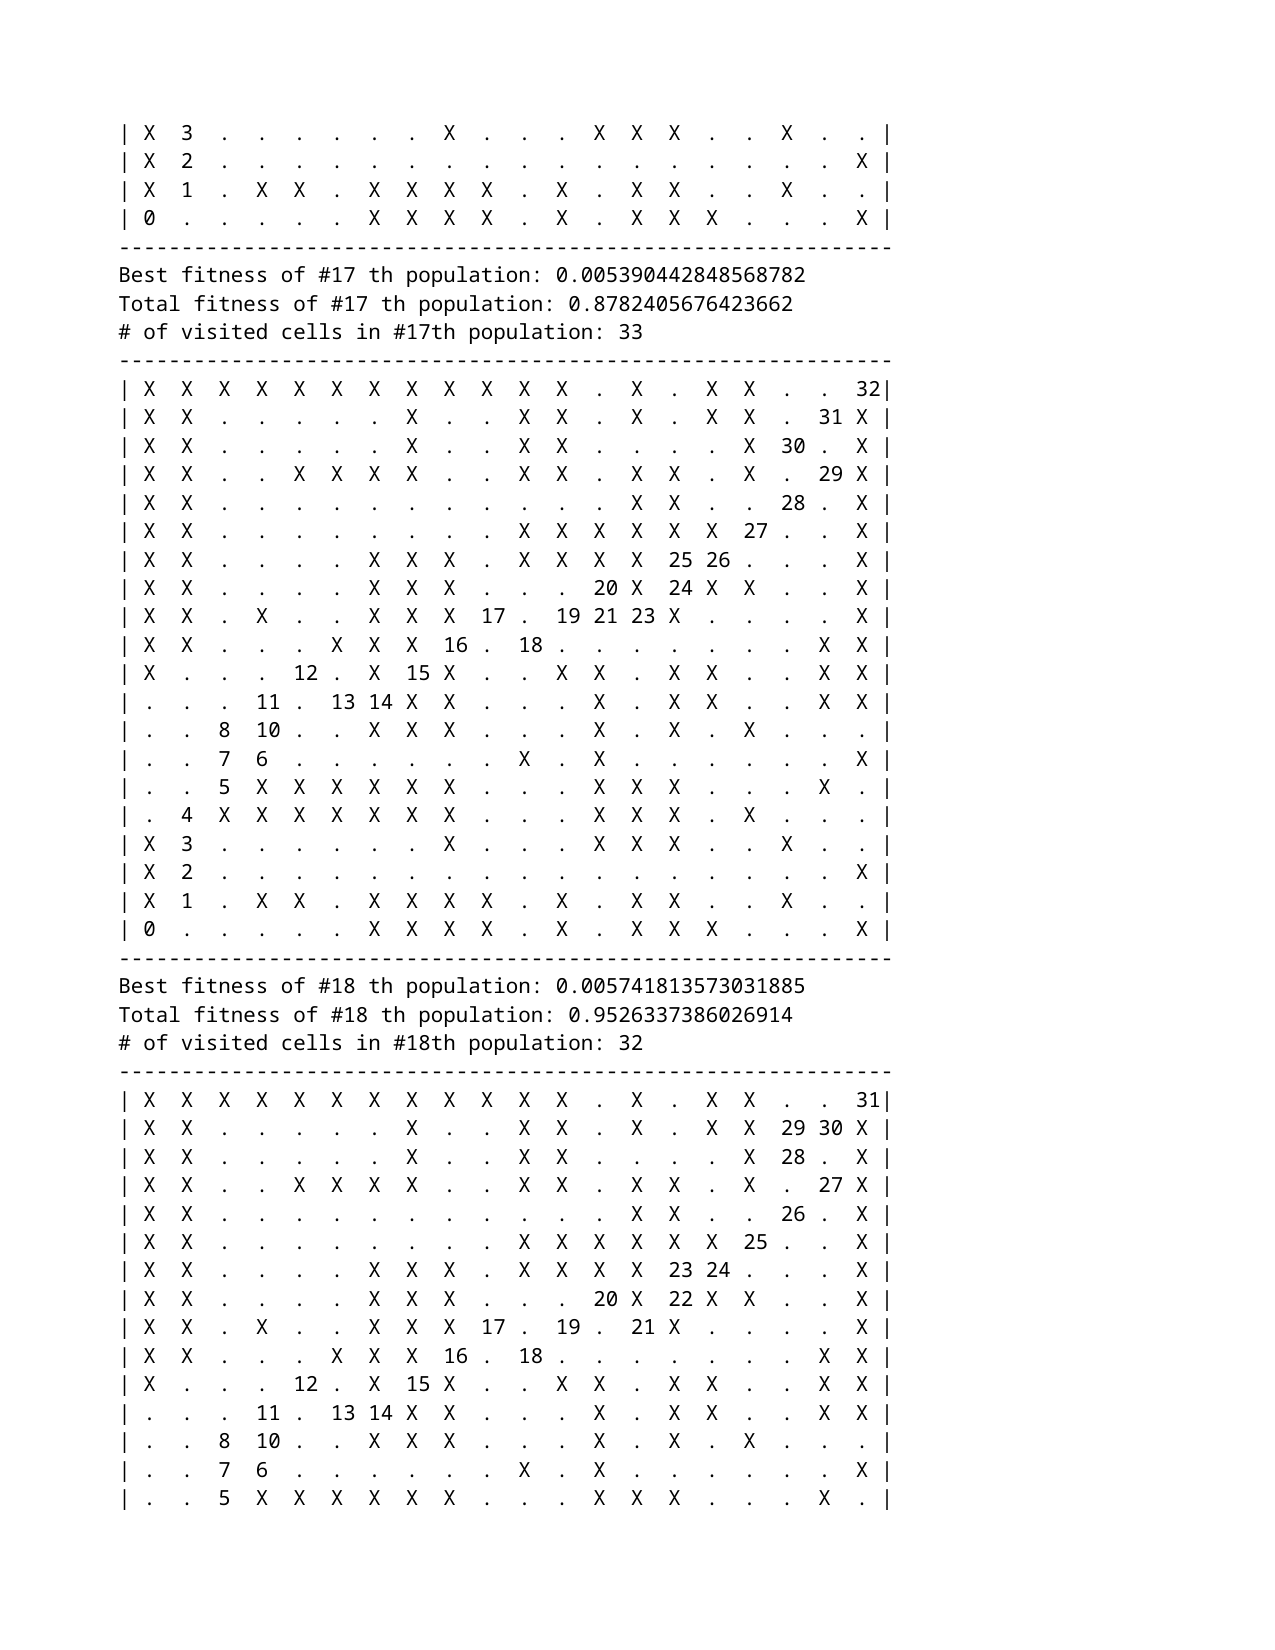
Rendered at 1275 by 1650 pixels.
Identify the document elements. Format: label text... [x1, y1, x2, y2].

text -------------------------------------------------------------- [118, 1057, 1157, 1085]
text | X X . . . . X X X . . . 20 X 22 X X . . X | [118, 1284, 1157, 1312]
text Total fitness of #18 th population: 0.9526337386026914 [118, 1000, 1157, 1028]
text | X X . . . X X X 16 . 18 . . . . . . . X X | [118, 630, 1157, 658]
text | X 2 . . . . . . . . . . . . . . . . . X | [118, 857, 1157, 886]
text | . . . 11 . 13 14 X X . . . X . X X . . X X | [118, 687, 1157, 715]
text | X X . . . . . . . . . . . X X . . 28 . X | [118, 488, 1157, 516]
text | X X . . . . . . . . X X X X X X 27 . . X | [118, 516, 1157, 545]
text | X 3 . . . . . . X . . . X X X . . X . . | [118, 118, 1157, 147]
text | X X . . . . X X X . X X X X 25 26 . . . X | [118, 545, 1157, 573]
text | X . . . 12 . X 15 X . . X X . X X . . X X | [118, 1369, 1157, 1398]
text | X X . . X X X X . . X X . X X . X . 27 X | [118, 1170, 1157, 1199]
text # of visited cells in #17th population: 33 [118, 317, 1157, 346]
text | X X X X X X X X X X X X . X . X X . . 32| [118, 374, 1157, 402]
text | X X . . . . . X . . X X . X . X X 29 30 X | [118, 1113, 1157, 1142]
text | X X . . . X X X 16 . 18 . . . . . . . X X | [118, 1341, 1157, 1369]
text | 0 . . . . . X X X X . X . X X X . . . X | [118, 203, 1157, 232]
text | X X . . . . . . . . X X X X X X 25 . . X | [118, 1227, 1157, 1256]
text | X X . . . . . X . . X X . . . . X 30 . X | [118, 431, 1157, 459]
text | X X . X . . X X X 17 . 19 21 23 X . . . . X | [118, 602, 1157, 630]
text | X X X X X X X X X X X X . X . X X . . 31| [118, 1085, 1157, 1113]
text | . . 8 10 . . X X X . . . X . X . X . . . | [118, 1426, 1157, 1455]
text Total fitness of #17 th population: 0.8782405676423662 [118, 289, 1157, 317]
text | . . . 11 . 13 14 X X . . . X . X X . . X X | [118, 1398, 1157, 1426]
text | X X . X . . X X X 17 . 19 . 21 X . . . . X | [118, 1312, 1157, 1341]
text -------------------------------------------------------------- [118, 943, 1157, 971]
text | . . 7 6 . . . . . . X . X . . . . . . X | [118, 744, 1157, 772]
text -------------------------------------------------------------- [118, 346, 1157, 374]
text | X 2 . . . . . . . . . . . . . . . . . X | [118, 147, 1157, 175]
text | X . . . 12 . X 15 X . . X X . X X . . X X | [118, 658, 1157, 687]
text Best fitness of #18 th population: 0.005741813573031885 [118, 971, 1157, 1000]
text | . . 5 X X X X X X . . . X X X . . . X . | [118, 1483, 1157, 1512]
text | . . 8 10 . . X X X . . . X . X . X . . . | [118, 715, 1157, 744]
text | X X . . . . X X X . X X X X 23 24 . . . X | [118, 1256, 1157, 1284]
text | X X . . . . . . . . . . . X X . . 26 . X | [118, 1199, 1157, 1227]
text | 0 . . . . . X X X X . X . X X X . . . X | [118, 914, 1157, 943]
text | X X . . . . . X . . X X . . . . X 28 . X | [118, 1142, 1157, 1170]
text | . . 5 X X X X X X . . . X X X . . . X . | [118, 772, 1157, 801]
text | . . 7 6 . . . . . . X . X . . . . . . X | [118, 1455, 1157, 1483]
text -------------------------------------------------------------- [118, 232, 1157, 260]
text | X X . . . . . X . . X X . X . X X . 31 X | [118, 402, 1157, 431]
text | X 1 . X X . X X X X . X . X X . . X . . | [118, 886, 1157, 914]
text Best fitness of #17 th population: 0.005390442848568782 [118, 260, 1157, 289]
text | X X . . X X X X . . X X . X X . X . 29 X | [118, 459, 1157, 488]
text | X 1 . X X . X X X X . X . X X . . X . . | [118, 175, 1157, 203]
text | X X . . . . X X X . . . 20 X 24 X X . . X | [118, 573, 1157, 602]
text | . 4 X X X X X X X . . . X X X . X . . . | [118, 801, 1157, 829]
text | X 3 . . . . . . X . . . X X X . . X . . | [118, 829, 1157, 857]
text # of visited cells in #18th population: 32 [118, 1028, 1157, 1057]
